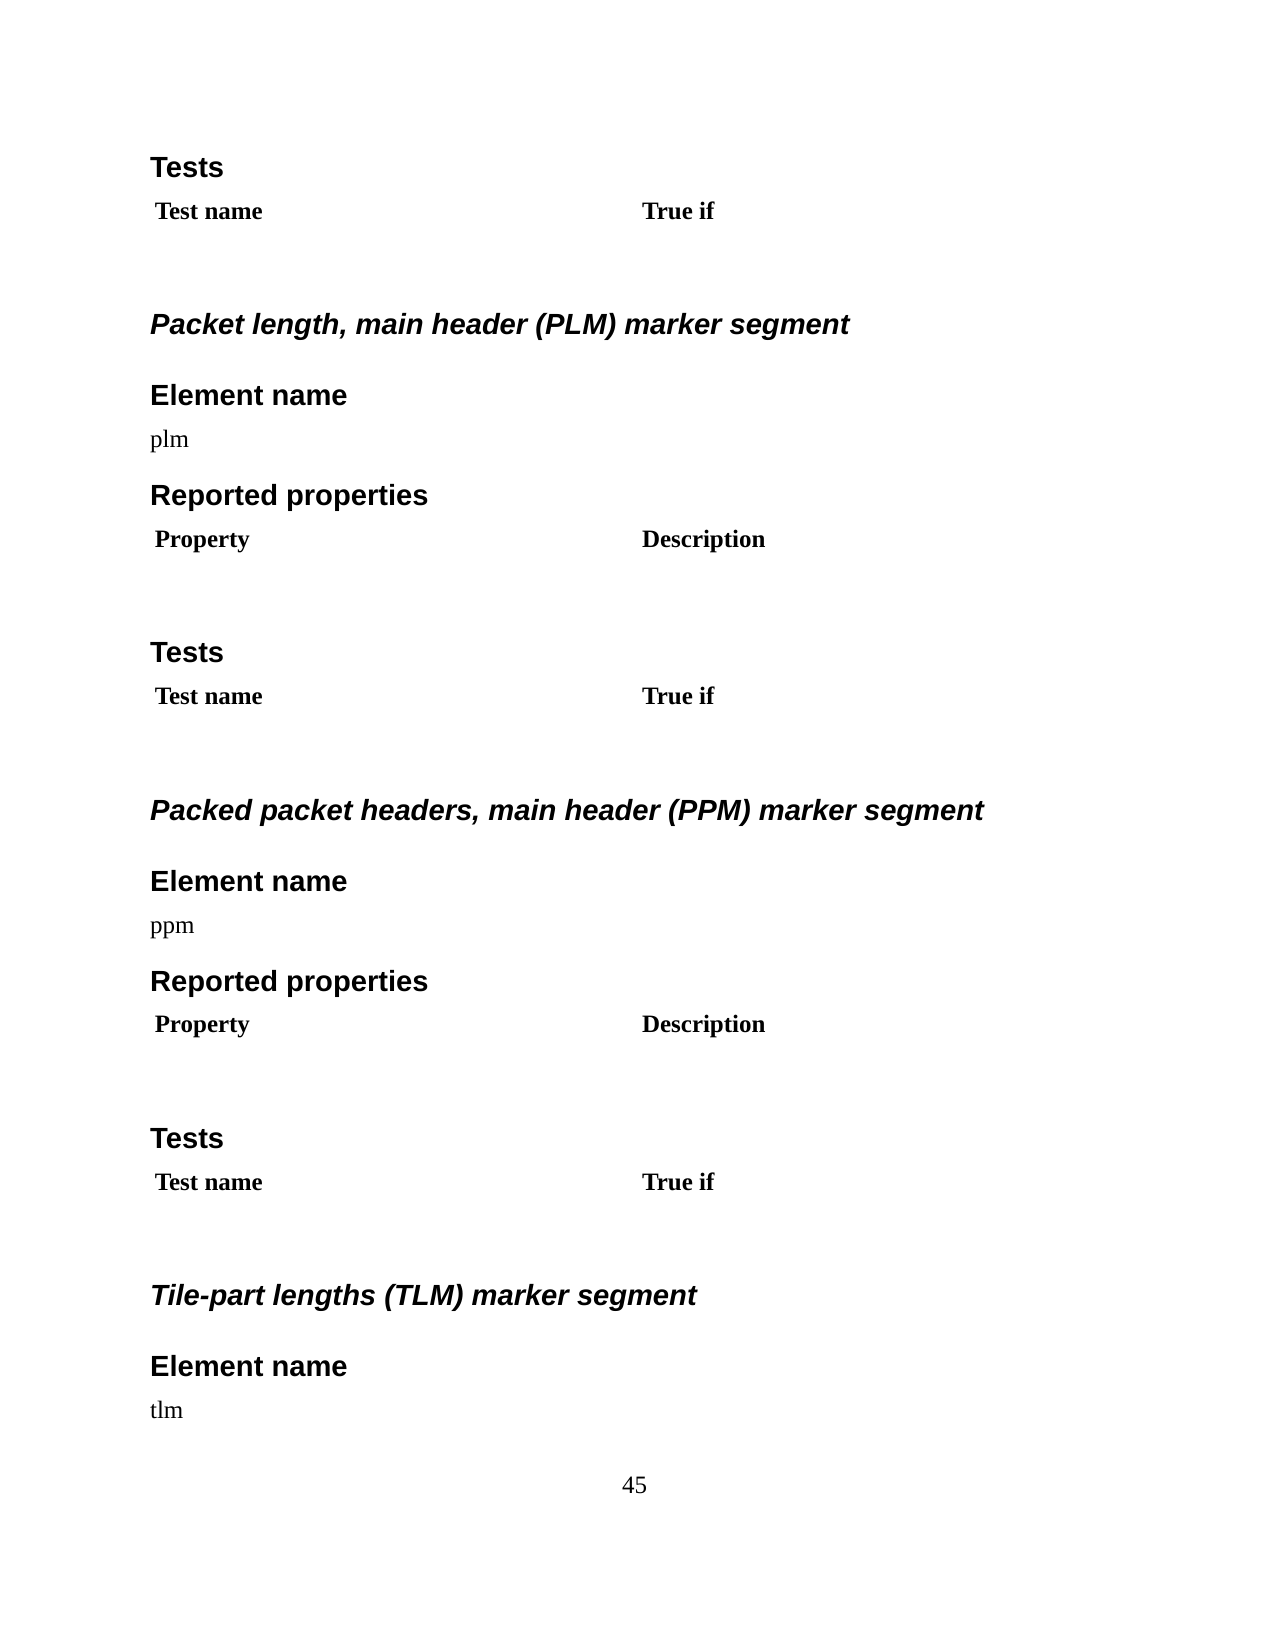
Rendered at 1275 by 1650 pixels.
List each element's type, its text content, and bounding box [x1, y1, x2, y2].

table_cell [638, 1038, 1125, 1067]
text plm [150, 424, 1125, 453]
table_cell [150, 1224, 637, 1253]
table_header Test name [150, 196, 637, 225]
table_cell [150, 1038, 637, 1067]
subtitle Packed packet headers, main header (PPM) marker segment [150, 793, 1125, 826]
table_cell [638, 582, 1125, 610]
table_header Description [638, 524, 1125, 553]
table_cell [150, 1067, 637, 1096]
table_header Property [150, 524, 637, 553]
table_cell [638, 1224, 1125, 1253]
table_header True if [638, 681, 1125, 710]
table_header True if [638, 196, 1125, 225]
table_cell [638, 553, 1125, 582]
table_cell [150, 225, 637, 253]
table_cell [150, 553, 637, 582]
table_header True if [638, 1167, 1125, 1196]
table_cell [638, 254, 1125, 282]
subtitle Element name [150, 1349, 1125, 1383]
table_cell [638, 225, 1125, 253]
subtitle Element name [150, 864, 1125, 897]
table_cell [150, 1196, 637, 1224]
table_cell [150, 582, 637, 610]
table_header Description [638, 1010, 1125, 1038]
text tlm [150, 1395, 1125, 1424]
table_header Test name [150, 1167, 637, 1196]
table_header Test name [150, 681, 637, 710]
subtitle Tests [150, 635, 1125, 669]
table_cell [150, 254, 637, 282]
table_cell [638, 739, 1125, 768]
table_cell [638, 1196, 1125, 1224]
subtitle Reported properties [150, 963, 1125, 997]
subtitle Reported properties [150, 478, 1125, 512]
table_cell [150, 710, 637, 739]
text ppm [150, 910, 1125, 938]
subtitle Element name [150, 378, 1125, 412]
subtitle Packet length, main header (PLM) marker segment [150, 307, 1125, 341]
subtitle Tests [150, 1121, 1125, 1154]
table_header Property [150, 1010, 637, 1038]
table_cell [150, 739, 637, 768]
table_cell [638, 710, 1125, 739]
subtitle Tile-part lengths (TLM) marker segment [150, 1278, 1125, 1312]
table_cell [638, 1067, 1125, 1096]
subtitle Tests [150, 150, 1125, 183]
